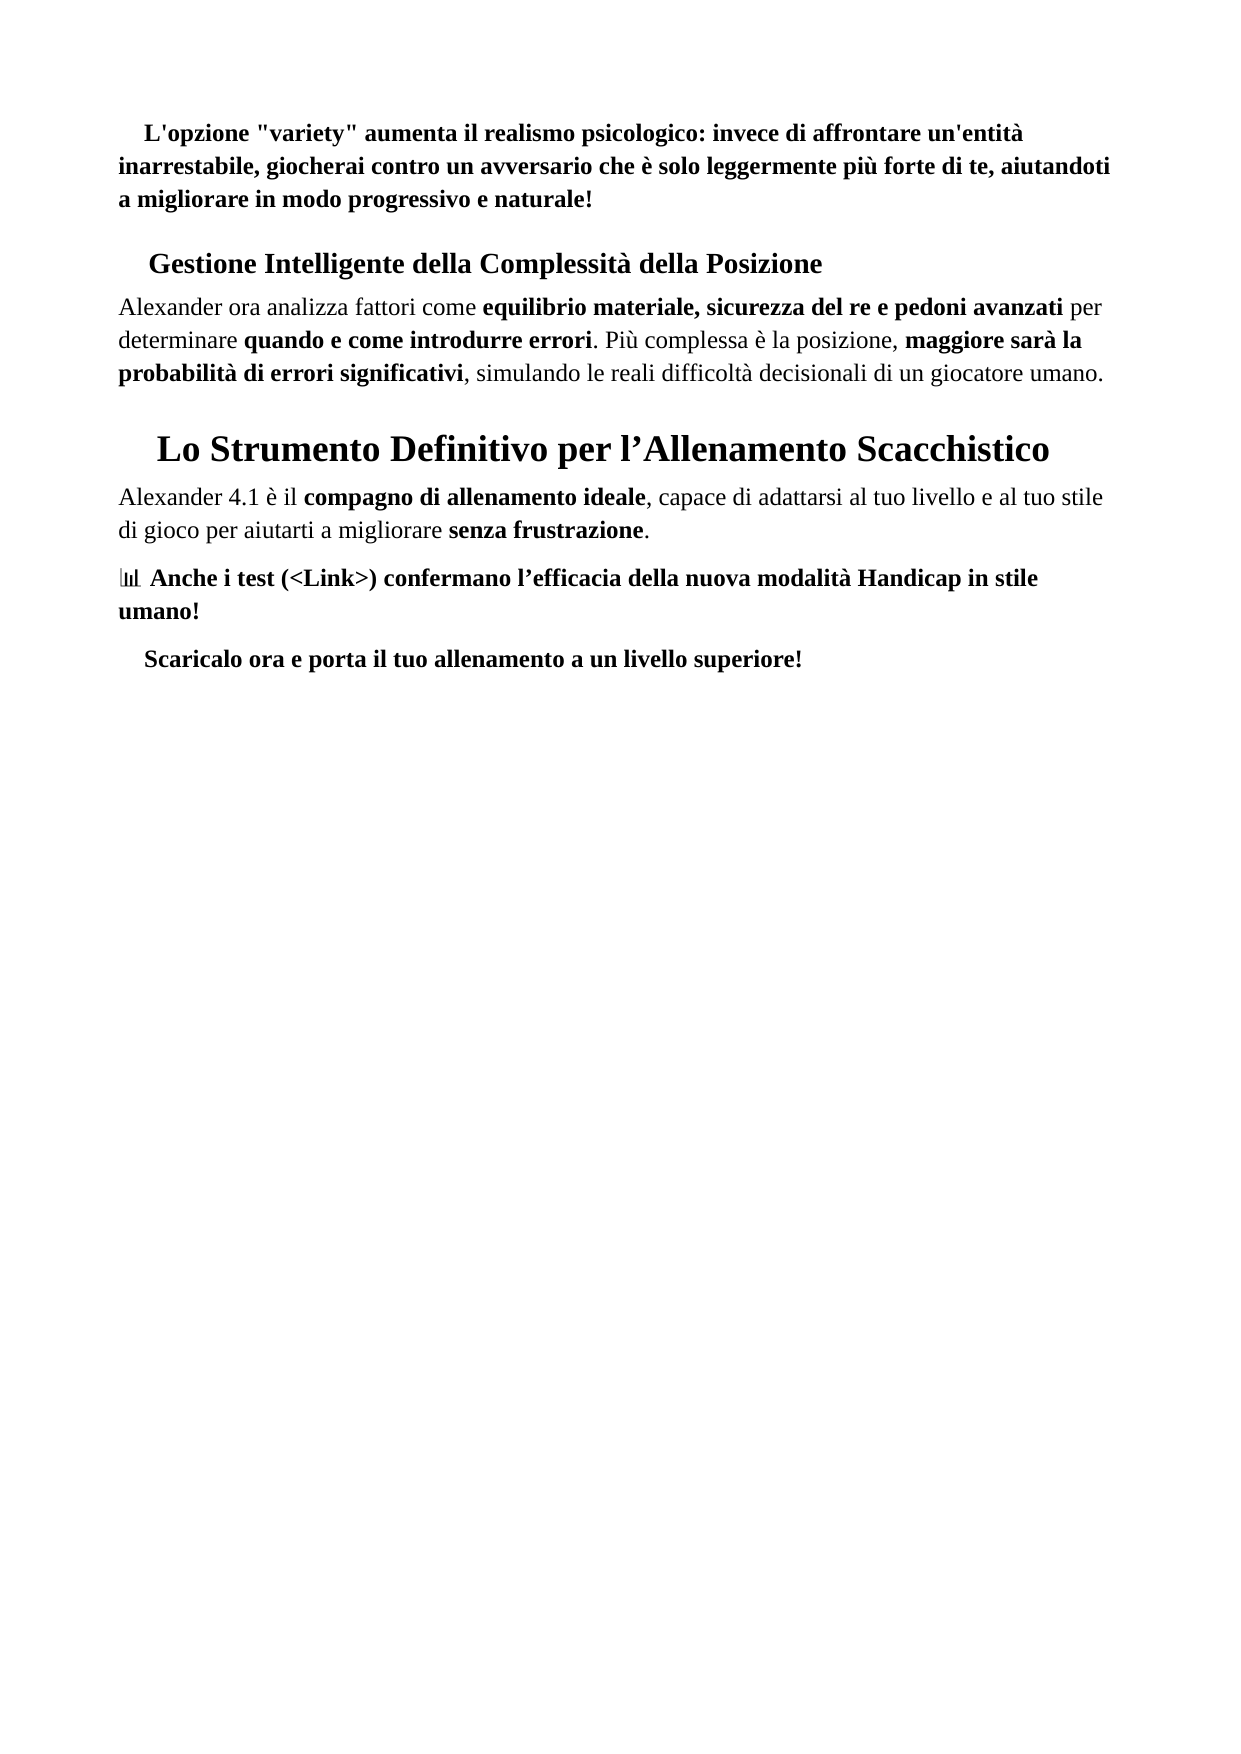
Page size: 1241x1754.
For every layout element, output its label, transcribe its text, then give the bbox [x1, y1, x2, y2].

text 📊 Anche i test (<Link>) confermano l’efficacia della nuova modalità Handicap in stile umano! [118, 563, 1122, 625]
text 🔗 Scaricalo ora e porta il tuo allenamento a un livello superiore! [118, 644, 1122, 672]
text 📌 L'opzione "variety" aumenta il realismo psicologico: invece di affrontare un'entità inarrestabile, giocherai contro un avversario che è solo leggermente più forte di te, aiutandoti a migliorare in modo progressivo e naturale! [118, 118, 1122, 213]
text Alexander ora analizza fattori come equilibrio materiale, sicurezza del re e pedoni avanzati per determinare quando e come introdurre errori. Più complessa è la posizione, maggiore sarà la probabilità di errori significativi, simulando le reali difficoltà decisionali di un giocatore umano. [118, 292, 1122, 387]
text Alexander 4.1 è il compagno di allenamento ideale, capace di adattarsi al tuo livello e al tuo stile di gioco per aiutarti a migliorare senza frustrazione. [118, 482, 1122, 544]
subtitle 🎯 Lo Strumento Definitivo per l’Allenamento Scacchistico [118, 427, 1122, 470]
subtitle 🔹 Gestione Intelligente della Complessità della Posizione [118, 246, 1122, 280]
